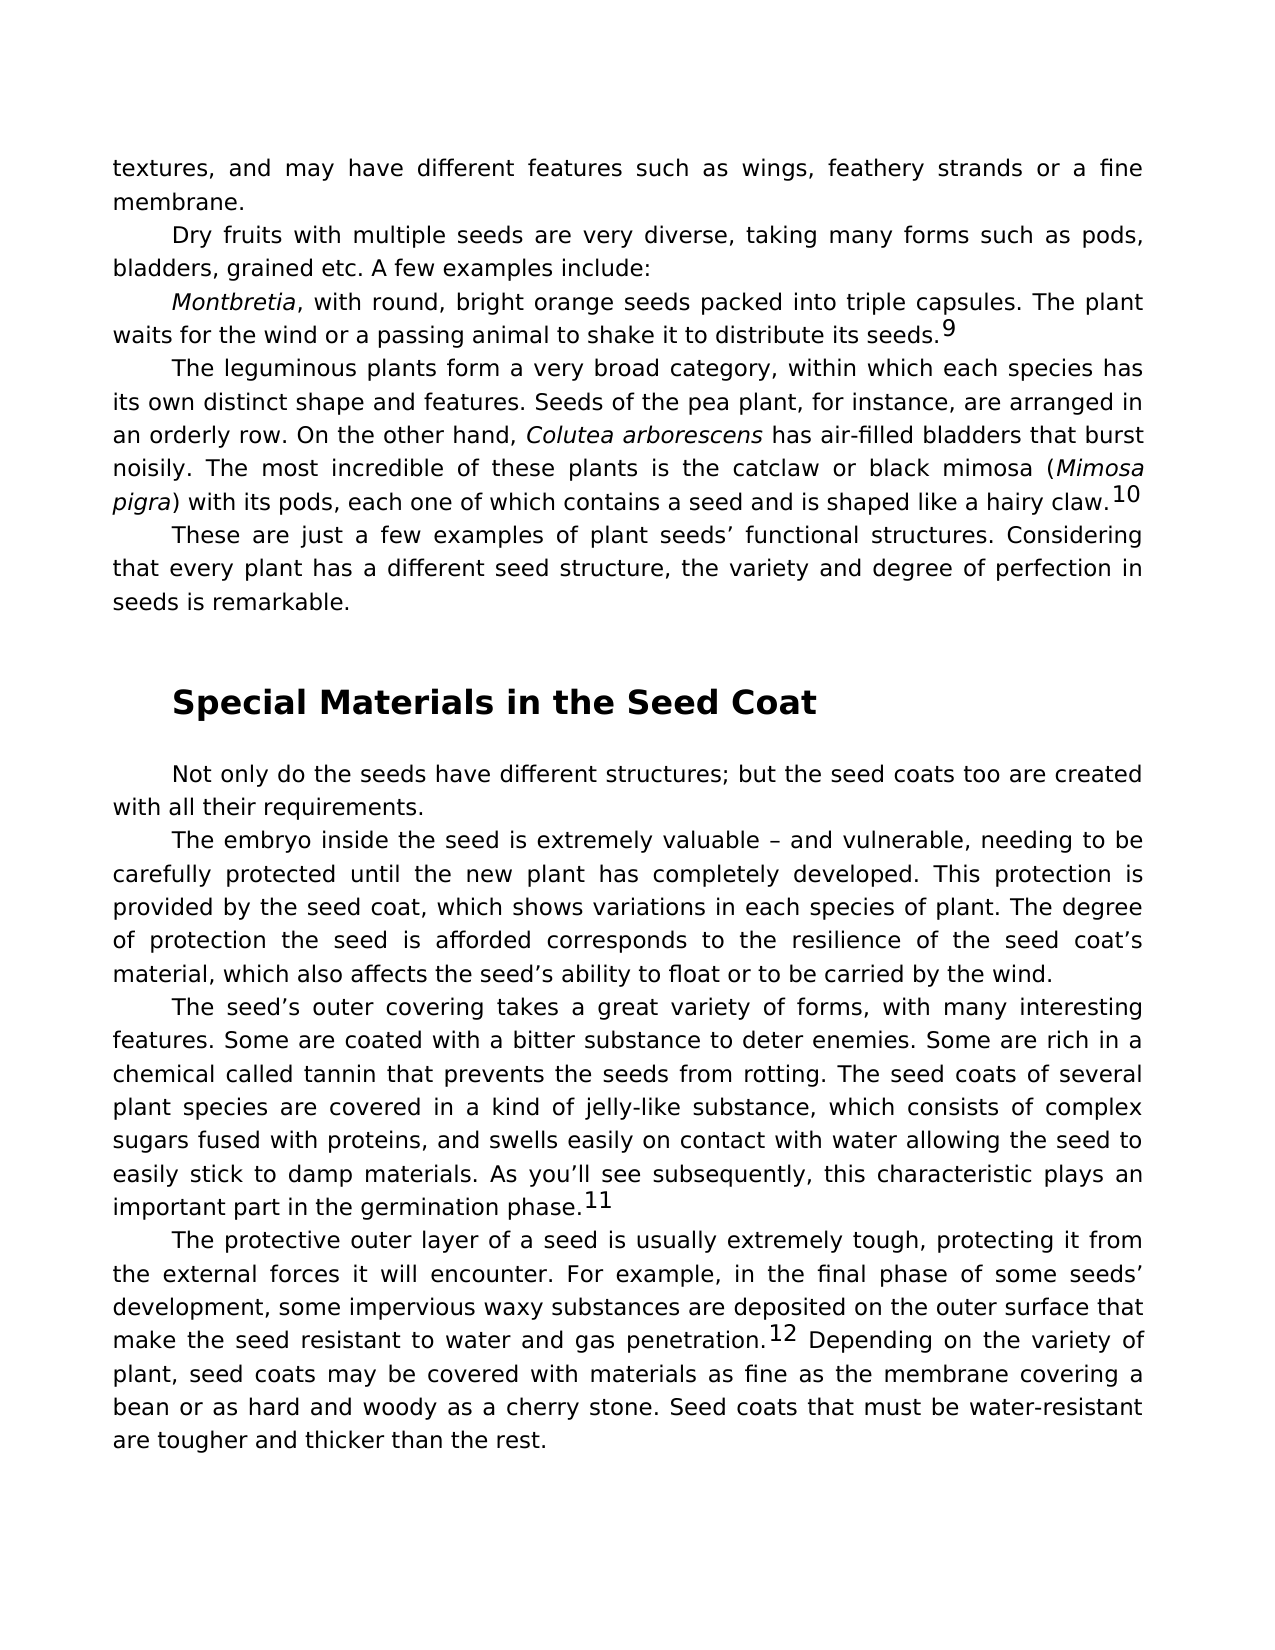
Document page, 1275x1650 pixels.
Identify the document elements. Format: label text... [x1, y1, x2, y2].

text textures, and may have different features such as wings, feathery strands or a fine membrane. [112, 150, 1145, 217]
text The protective outer layer of a seed is usually extremely tough, protecting it from the external forces it will encounter. For example, in the final phase of some seeds’ development, some impervious waxy substances are deposited on the outer surface that make the seed resistant to water and gas penetration.12 Depending on the variety of plant, seed coats may be covered with materials as fine as the membrane covering a bean or as hard and woody as a cherry stone. Seed coats that must be water-resistant are tougher and thicker than the rest. [112, 1222, 1145, 1456]
text Special Materials in the Seed Coat [112, 683, 1145, 722]
text These are just a few examples of plant seeds’ functional structures. Considering that every plant has a different seed structure, the variety and degree of perfection in seeds is remarkable. [112, 517, 1145, 617]
text Dry fruits with multiple seeds are very diverse, taking many forms such as pods, bladders, grained etc. A few examples include: [112, 217, 1145, 283]
text Montbretia, with round, bright orange seeds packed into triple capsules. The plant waits for the wind or a passing animal to shake it to distribute its seeds.9 [112, 283, 1145, 350]
text The leguminous plants form a very broad category, within which each species has its own distinct shape and features. Seeds of the pea plant, for instance, are arranged in an orderly row. On the other hand, Colutea arborescens has air-filled bladders that burst noisily. The most incredible of these plants is the catclaw or black mimosa (Mimosa pigra) with its pods, each one of which contains a seed and is shaped like a hairy claw.10 [112, 350, 1145, 517]
text The seed’s outer covering takes a great variety of forms, with many interesting features. Some are coated with a bitter substance to deter enemies. Some are rich in a chemical called tannin that prevents the seeds from rotting. The seed coats of several plant species are covered in a kind of jelly-like substance, which consists of complex sugars fused with proteins, and swells easily on contact with water allowing the seed to easily stick to damp materials. As you’ll see subsequently, this characteristic plays an important part in the germination phase.11 [112, 989, 1145, 1222]
text Not only do the seeds have different structures; but the seed coats too are created with all their requirements. [112, 756, 1145, 822]
text The embryo inside the seed is extremely valuable – and vulnerable, needing to be carefully protected until the new plant has completely developed. This protection is provided by the seed coat, which shows variations in each species of plant. The degree of protection the seed is afforded corresponds to the resilience of the seed coat’s material, which also affects the seed’s ability to float or to be carried by the wind. [112, 822, 1145, 989]
